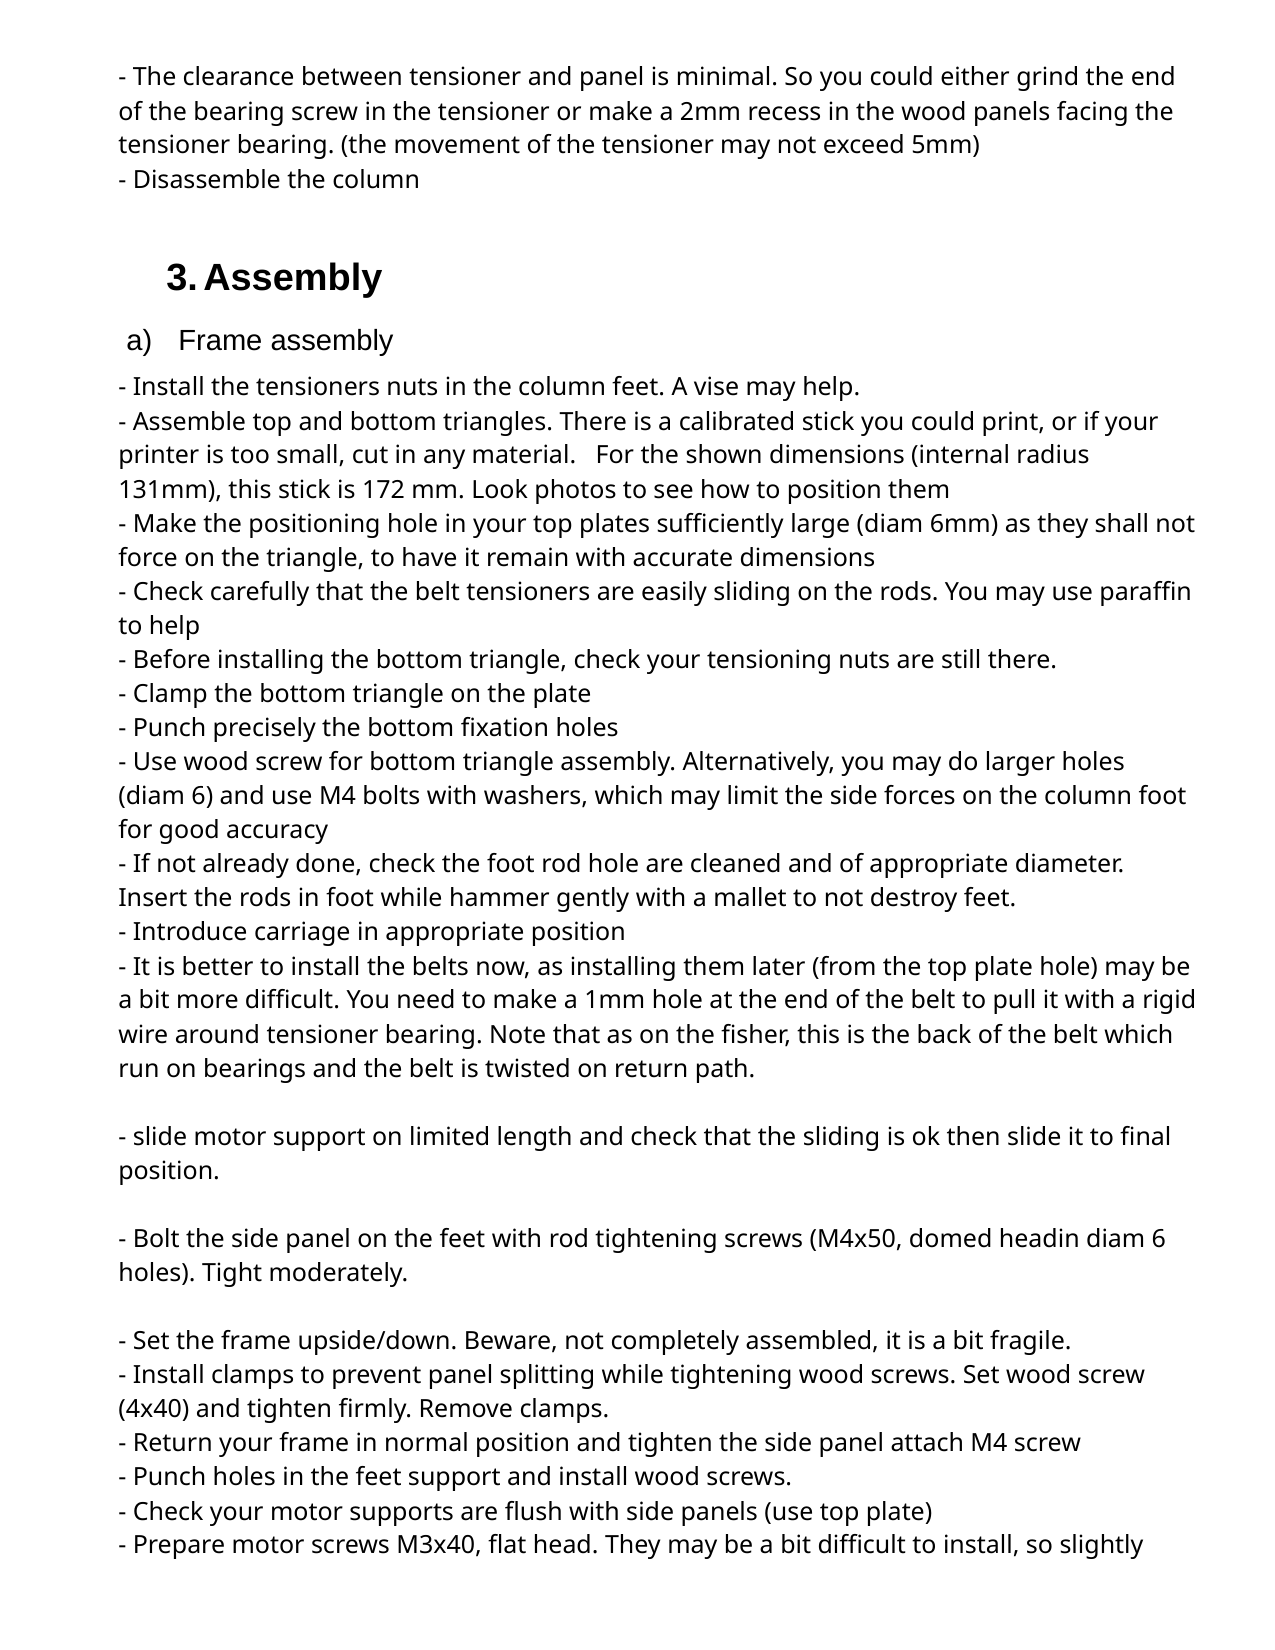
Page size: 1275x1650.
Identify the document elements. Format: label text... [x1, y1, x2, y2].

subtitle Frame assembly [118, 323, 1198, 357]
text - Assemble top and bottom triangles. There is a calibrated stick you could print, or if your printer is too small, cut in any material. For the shown dimensions (internal radius 131mm), this stick is 172 mm. Look photos to see how to position them [118, 403, 1198, 505]
text - Bolt the side panel on the feet with rod tightening screws (M4x50, domed headin diam 6 holes). Tight moderately. [118, 1221, 1198, 1289]
text - Punch holes in the feet support and install wood screws. [118, 1459, 1198, 1493]
text - Check your motor supports are flush with side panels (use top plate) [118, 1493, 1198, 1527]
text - Check carefully that the belt tensioners are easily sliding on the rods. You may use paraffin to help [118, 573, 1198, 642]
text - Introduce carriage in appropriate position [118, 914, 1198, 948]
text - Use wood screw for bottom triangle assembly. Alternatively, you may do larger holes (diam 6) and use M4 bolts with washers, which may limit the side forces on the column foot for good accuracy [118, 744, 1198, 846]
text - If not already done, check the foot rod hole are cleaned and of appropriate diameter. Insert the rods in foot while hammer gently with a mallet to not destroy feet. [118, 846, 1198, 914]
text - Make the positioning hole in your top plates sufficiently large (diam 6mm) as they shall not force on the triangle, to have it remain with accurate dimensions [118, 505, 1198, 573]
text - slide motor support on limited length and check that the sliding is ok then slide it to final position. [118, 1118, 1198, 1187]
text - Prepare motor screws M3x40, flat head. They may be a bit difficult to install, so slightly [118, 1527, 1198, 1561]
text - Install clamps to prevent panel splitting while tightening wood screws. Set wood screw (4x40) and tighten firmly. Remove clamps. [118, 1357, 1198, 1425]
text - Set the frame upside/down. Beware, not completely assembled, it is a bit fragile. [118, 1323, 1198, 1357]
text - It is better to install the belts now, as installing them later (from the top plate hole) may be a bit more difficult. You need to make a 1mm hole at the end of the belt to pull it with a rigid wire around tensioner bearing. Note that as on the fisher, this is the back of the belt which run on bearings and the belt is twisted on return path. [118, 948, 1198, 1084]
subtitle Assembly [156, 254, 1198, 298]
text - Before installing the bottom triangle, check your tensioning nuts are still there. [118, 642, 1198, 676]
text - Punch precisely the bottom fixation holes [118, 710, 1198, 744]
text - Disassemble the column [118, 161, 1198, 195]
text - Install the tensioners nuts in the column feet. A vise may help. [118, 369, 1198, 403]
text - Clamp the bottom triangle on the plate [118, 676, 1198, 710]
text - Return your frame in normal position and tighten the side panel attach M4 screw [118, 1425, 1198, 1459]
text - The clearance between tensioner and panel is minimal. So you could either grind the end of the bearing screw in the tensioner or make a 2mm recess in the wood panels facing the tensioner bearing. (the movement of the tensioner may not exceed 5mm) [118, 59, 1198, 161]
